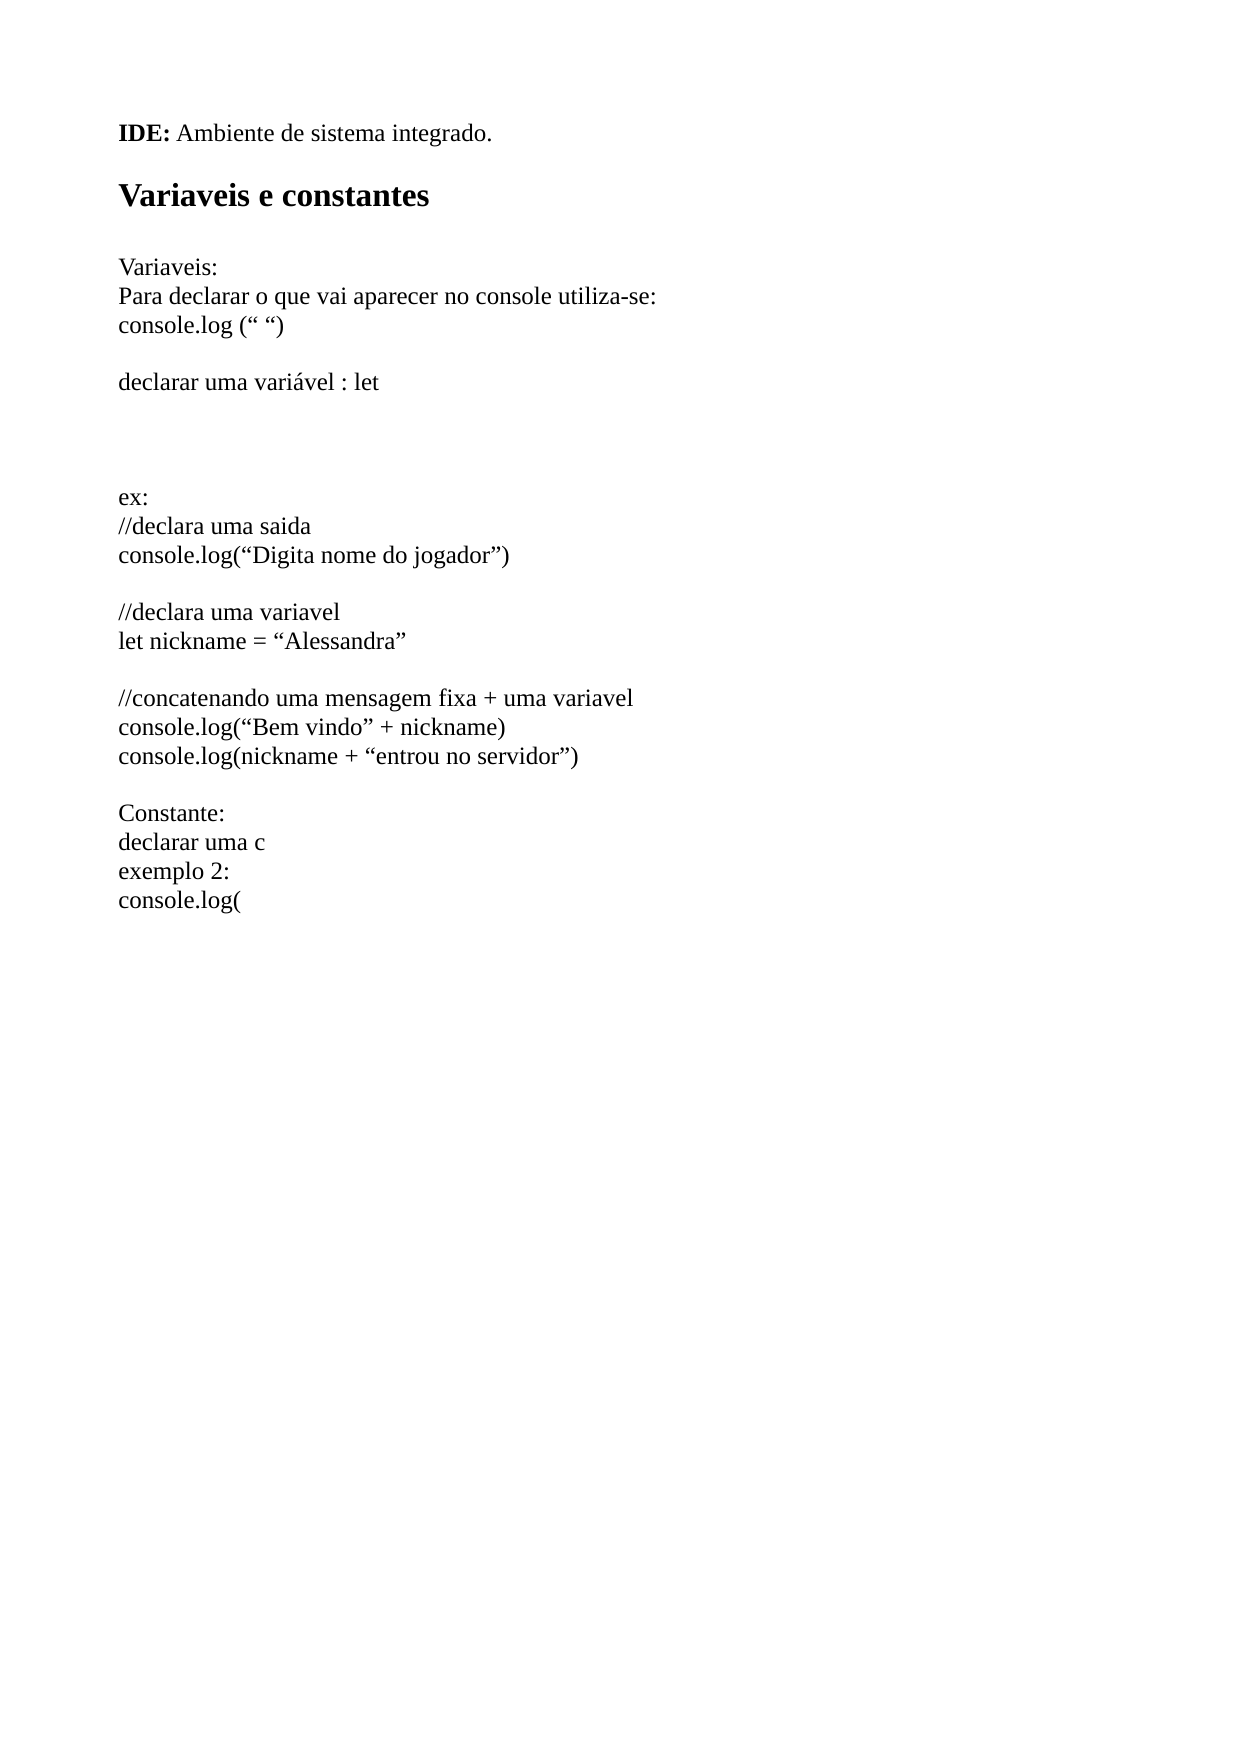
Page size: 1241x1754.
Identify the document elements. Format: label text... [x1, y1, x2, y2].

text ex: [118, 482, 1122, 511]
text Constante: [118, 798, 1122, 827]
text //declara uma saida [118, 511, 1122, 540]
text console.log(“Bem vindo” + nickname) [118, 712, 1122, 741]
text IDE: Ambiente de sistema integrado. [118, 118, 1122, 147]
text console.log( [118, 885, 1122, 913]
text Variaveis e constantes [118, 176, 1122, 214]
text console.log(nickname + “entrou no servidor”) [118, 741, 1122, 770]
text declarar uma c [118, 827, 1122, 856]
text console.log (“ “) [118, 310, 1122, 338]
text //concatenando uma mensagem fixa + uma variavel [118, 683, 1122, 712]
text let nickname = “Alessandra” [118, 626, 1122, 655]
text Variaveis: [118, 252, 1122, 281]
text console.log(“Digita nome do jogador”) [118, 540, 1122, 568]
text declarar uma variável : let [118, 367, 1122, 396]
text exemplo 2: [118, 856, 1122, 885]
text //declara uma variavel [118, 597, 1122, 626]
text Para declarar o que vai aparecer no console utiliza-se: [118, 281, 1122, 310]
